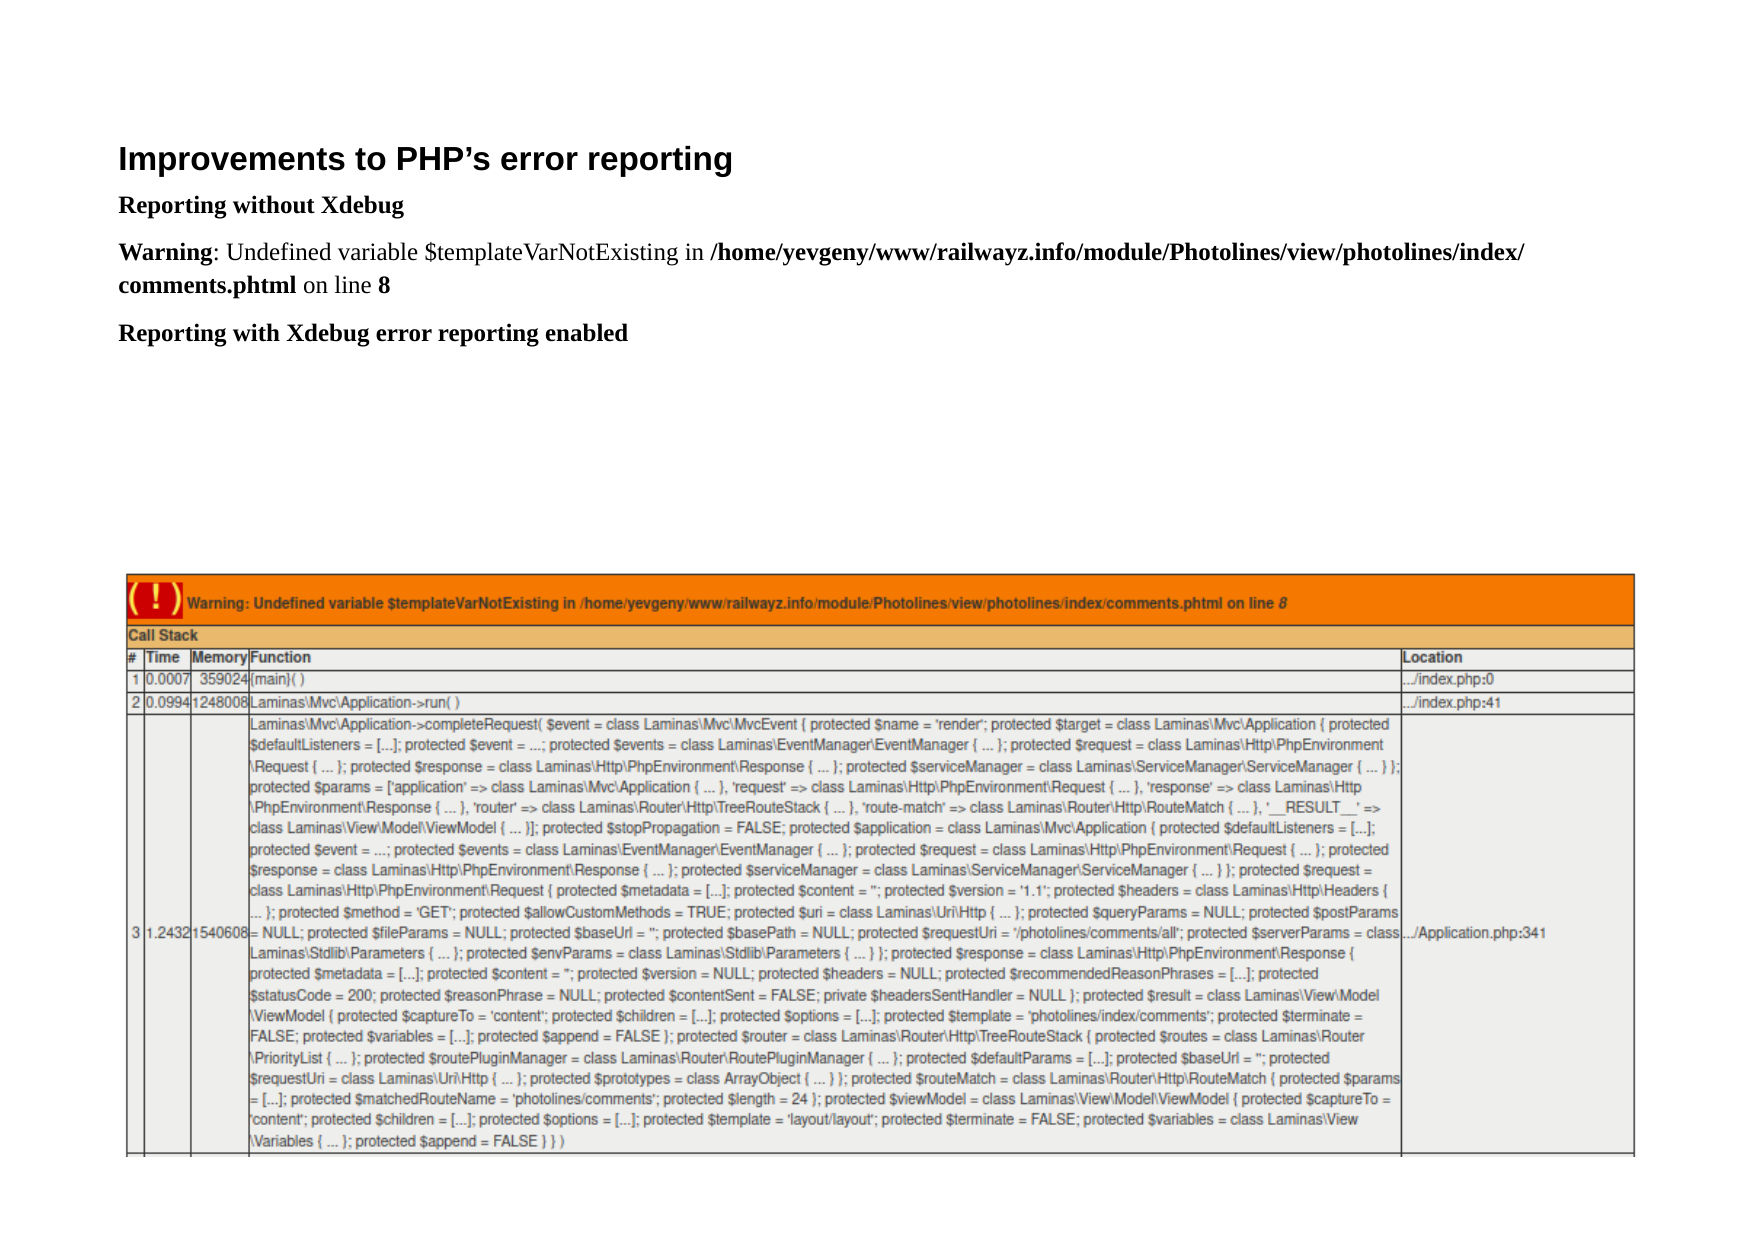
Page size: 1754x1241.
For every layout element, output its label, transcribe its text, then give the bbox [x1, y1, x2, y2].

text Reporting without Xdebug [118, 190, 1636, 219]
text Reporting with Xdebug error reporting enabled [118, 318, 1636, 347]
picture [122, 571, 1641, 1157]
subtitle Improvements to PHP’s error reporting [118, 139, 1636, 177]
text Warning: Undefined variable $templateVarNotExisting in /home/yevgeny/www/railwayz.info/module/Photolines/view/photolines/index/comments.phtml on line 8 [118, 237, 1636, 299]
